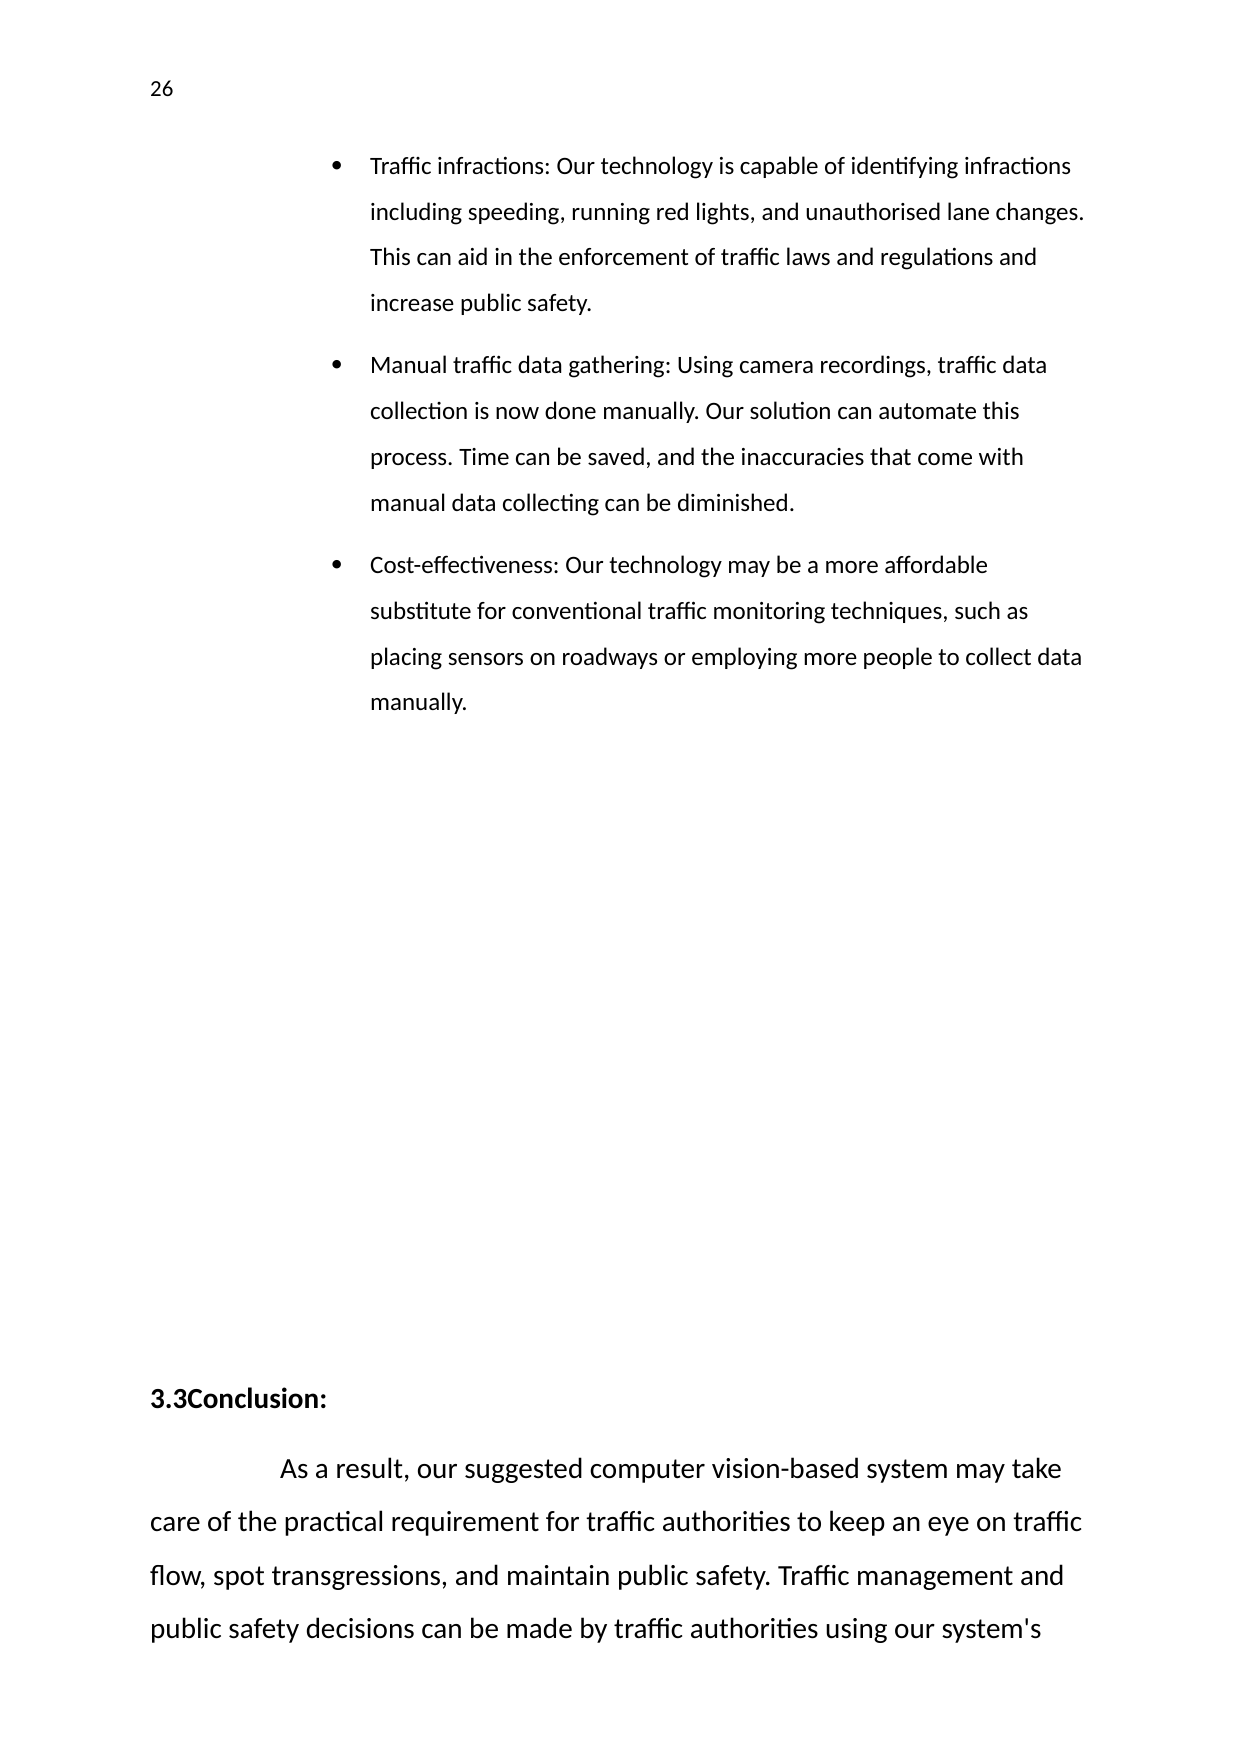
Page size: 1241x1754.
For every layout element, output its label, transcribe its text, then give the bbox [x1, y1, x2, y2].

list Traffic infractions: Our technology is capable of identifying infractions including speeding, running red lights, and unauthorised lane changes. This can aid in the enforcement of traffic laws and regulations and increase public safety. [332, 150, 1090, 318]
text As a result, our suggested computer vision-based system may take care of the practical requirement for traffic authorities to keep an eye on traffic flow, spot transgressions, and maintain public safety. Traffic management and public safety decisions can be made by traffic authorities using our system's [150, 1450, 1090, 1646]
list Manual traffic data gathering: Using camera recordings, traffic data collection is now done manually. Our solution can automate this process. Time can be saved, and the inaccuracies that come with manual data collecting can be diminished. [332, 349, 1090, 517]
text 3.3Conclusion: [150, 1380, 1090, 1415]
list Cost-effectiveness: Our technology may be a more affordable substitute for conventional traffic monitoring techniques, such as placing sensors on roadways or employing more people to collect data manually. [332, 549, 1090, 717]
